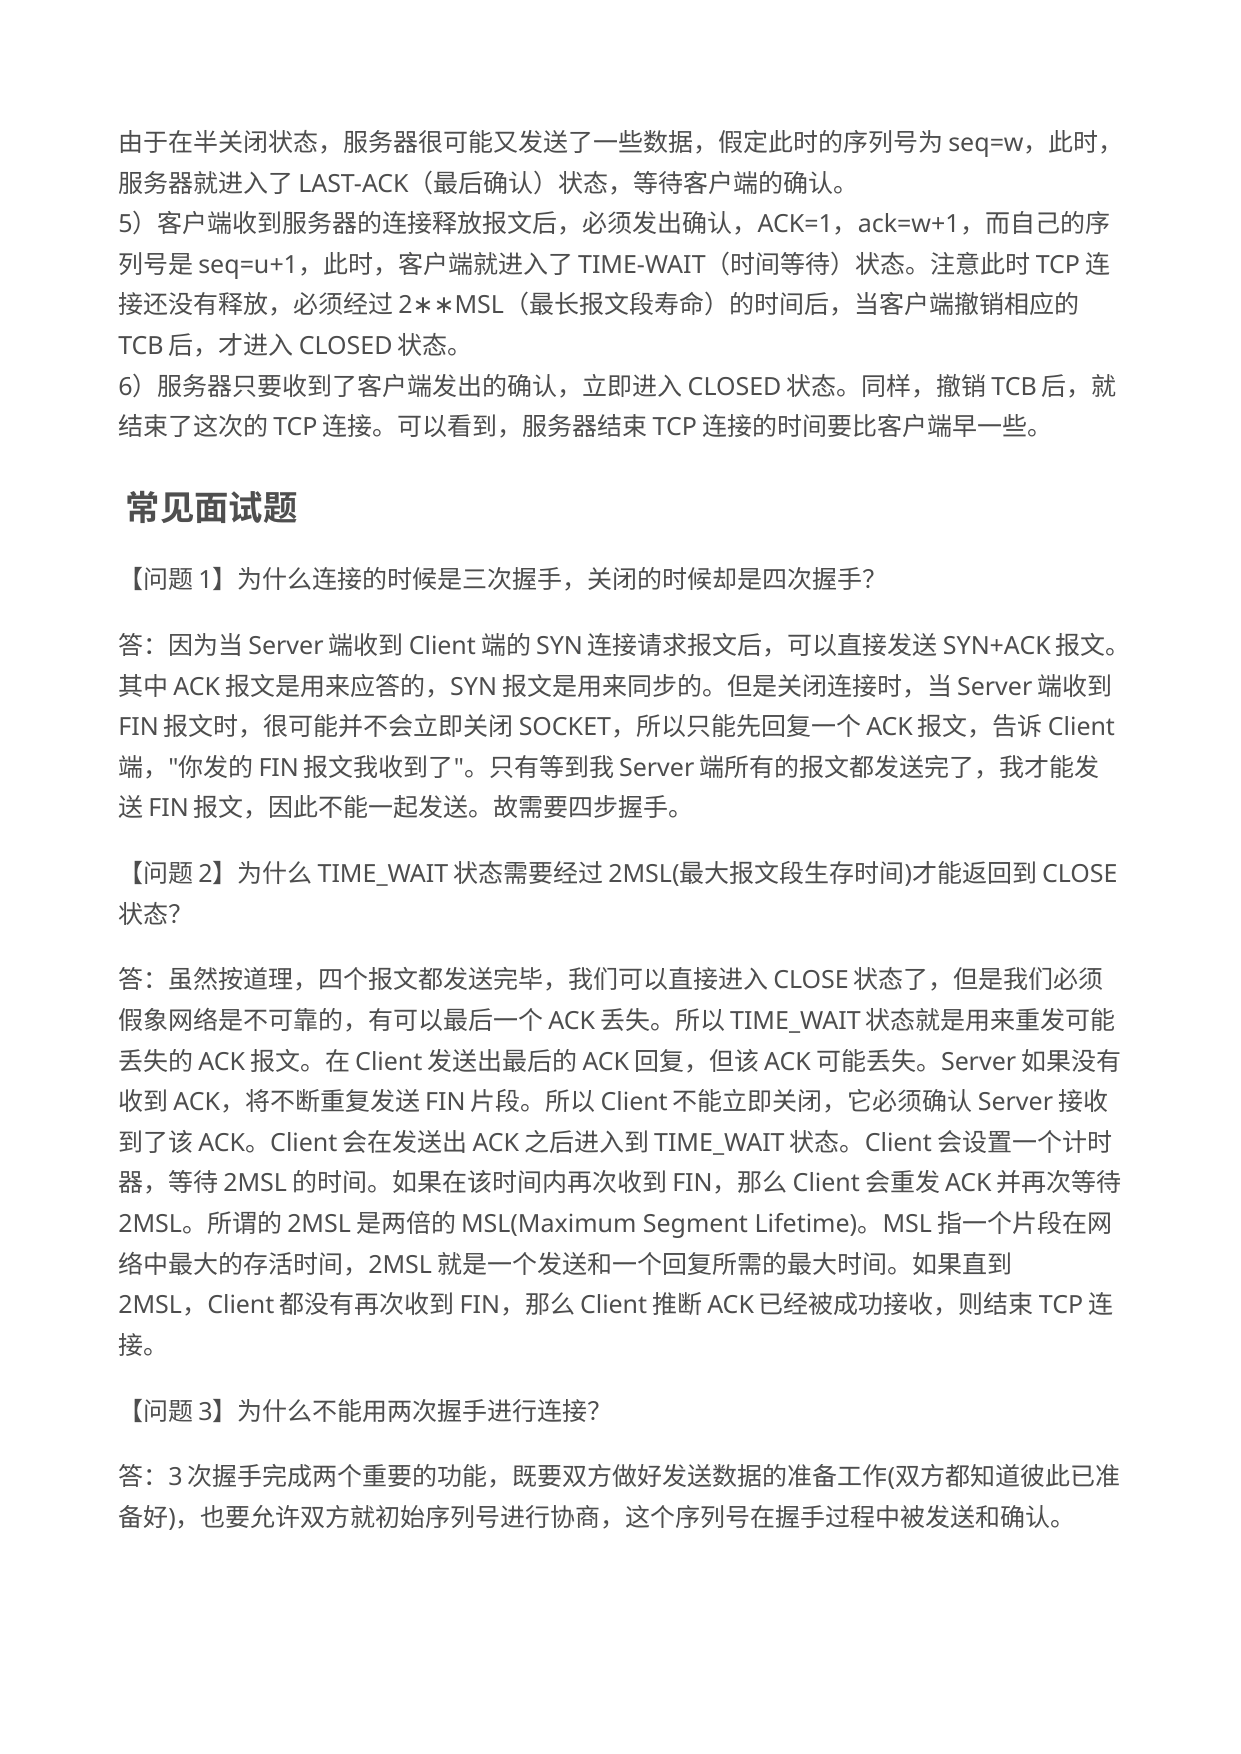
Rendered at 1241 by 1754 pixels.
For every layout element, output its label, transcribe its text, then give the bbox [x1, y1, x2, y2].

text 【问题3】为什么不能用两次握手进行连接？ [118, 1387, 1122, 1427]
subtitle 常见面试题 [118, 481, 1122, 530]
text 答：因为当Server端收到Client端的SYN连接请求报文后，可以直接发送SYN+ACK报文。其中ACK报文是用来应答的，SYN报文是用来同步的。但是关闭连接时，当Server端收到FIN报文时，很可能并不会立即关闭SOCKET，所以只能先回复一个ACK报文，告诉Client端，"你发的FIN报文我收到了"。只有等到我Server端所有的报文都发送完了，我才能发送FIN报文，因此不能一起发送。故需要四步握手。 [118, 621, 1122, 824]
text 1）客户端进程发出连接释放报文，并且停止发送数据。释放数据报文首部，FIN=1，其序列号为seq=u（等于前面已经传送过来的数据的最后一个字节的序号加1），此时，客户端进入FIN-WAIT-1（终止等待1）状态。 TCP规定，FIN报文段即使不携带数据，也要消耗一个序号。 2）服务器收到连接释放报文，发出确认报文，ACK=1，ack=u+1，并且带上自己的序列号seq=v，此时，服务端就进入了CLOSE-WAIT（关闭等待）状态。TCP服务器通知高层的应用进程，客户端向服务器的方向就释放了，这时候处于半关闭状态，即客户端已经没有数据要发送了，但是服务器若发送数据，客户端依然要接受。这个状态还要持续一段时间，也就是整个CLOSE-WAIT状态持续的时间。 3）客户端收到服务器的确认请求后，此时，客户端就进入FIN-WAIT-2（终止等待2）状态，等待服务器发送连接释放报文（在这之前还需要接受服务器发送的最后的数据）。 4）服务器将最后的数据发送完毕后，就向客户端发送连接释放报文，FIN=1，ack=u+1，由于在半关闭状态，服务器很可能又发送了一些数据，假定此时的序列号为seq=w，此时，服务器就进入了LAST-ACK（最后确认）状态，等待客户端的确认。 5）客户端收到服务器的连接释放报文后，必须发出确认，ACK=1，ack=w+1，而自己的序列号是seq=u+1，此时，客户端就进入了TIME-WAIT（时间等待）状态。注意此时TCP连接还没有释放，必须经过2∗∗MSL（最长报文段寿命）的时间后，当客户端撤销相应的TCB后，才进入CLOSED状态。 6）服务器只要收到了客户端发出的确认，立即进入CLOSED状态。同样，撤销TCB后，就结束了这次的TCP连接。可以看到，服务器结束TCP连接的时间要比客户端早一些。 [118, 118, 1122, 443]
text 答：3次握手完成两个重要的功能，既要双方做好发送数据的准备工作(双方都知道彼此已准备好)，也要允许双方就初始序列号进行协商，这个序列号在握手过程中被发送和确认。 [118, 1452, 1122, 1533]
text 【问题1】为什么连接的时候是三次握手，关闭的时候却是四次握手？ [118, 555, 1122, 596]
text 【问题2】为什么TIME_WAIT状态需要经过2MSL(最大报文段生存时间)才能返回到CLOSE状态？ [118, 849, 1122, 930]
text 答：虽然按道理，四个报文都发送完毕，我们可以直接进入CLOSE状态了，但是我们必须假象网络是不可靠的，有可以最后一个ACK丢失。所以TIME_WAIT状态就是用来重发可能丢失的ACK报文。在Client发送出最后的ACK回复，但该ACK可能丢失。Server如果没有收到ACK，将不断重复发送FIN片段。所以Client不能立即关闭，它必须确认Server接收到了该ACK。Client会在发送出ACK之后进入到TIME_WAIT状态。Client会设置一个计时器，等待2MSL的时间。如果在该时间内再次收到FIN，那么Client会重发ACK并再次等待2MSL。所谓的2MSL是两倍的MSL(Maximum Segment Lifetime)。MSL指一个片段在网络中最大的存活时间，2MSL就是一个发送和一个回复所需的最大时间。如果直到2MSL，Client都没有再次收到FIN，那么Client推断ACK已经被成功接收，则结束TCP连接。 [118, 955, 1122, 1362]
